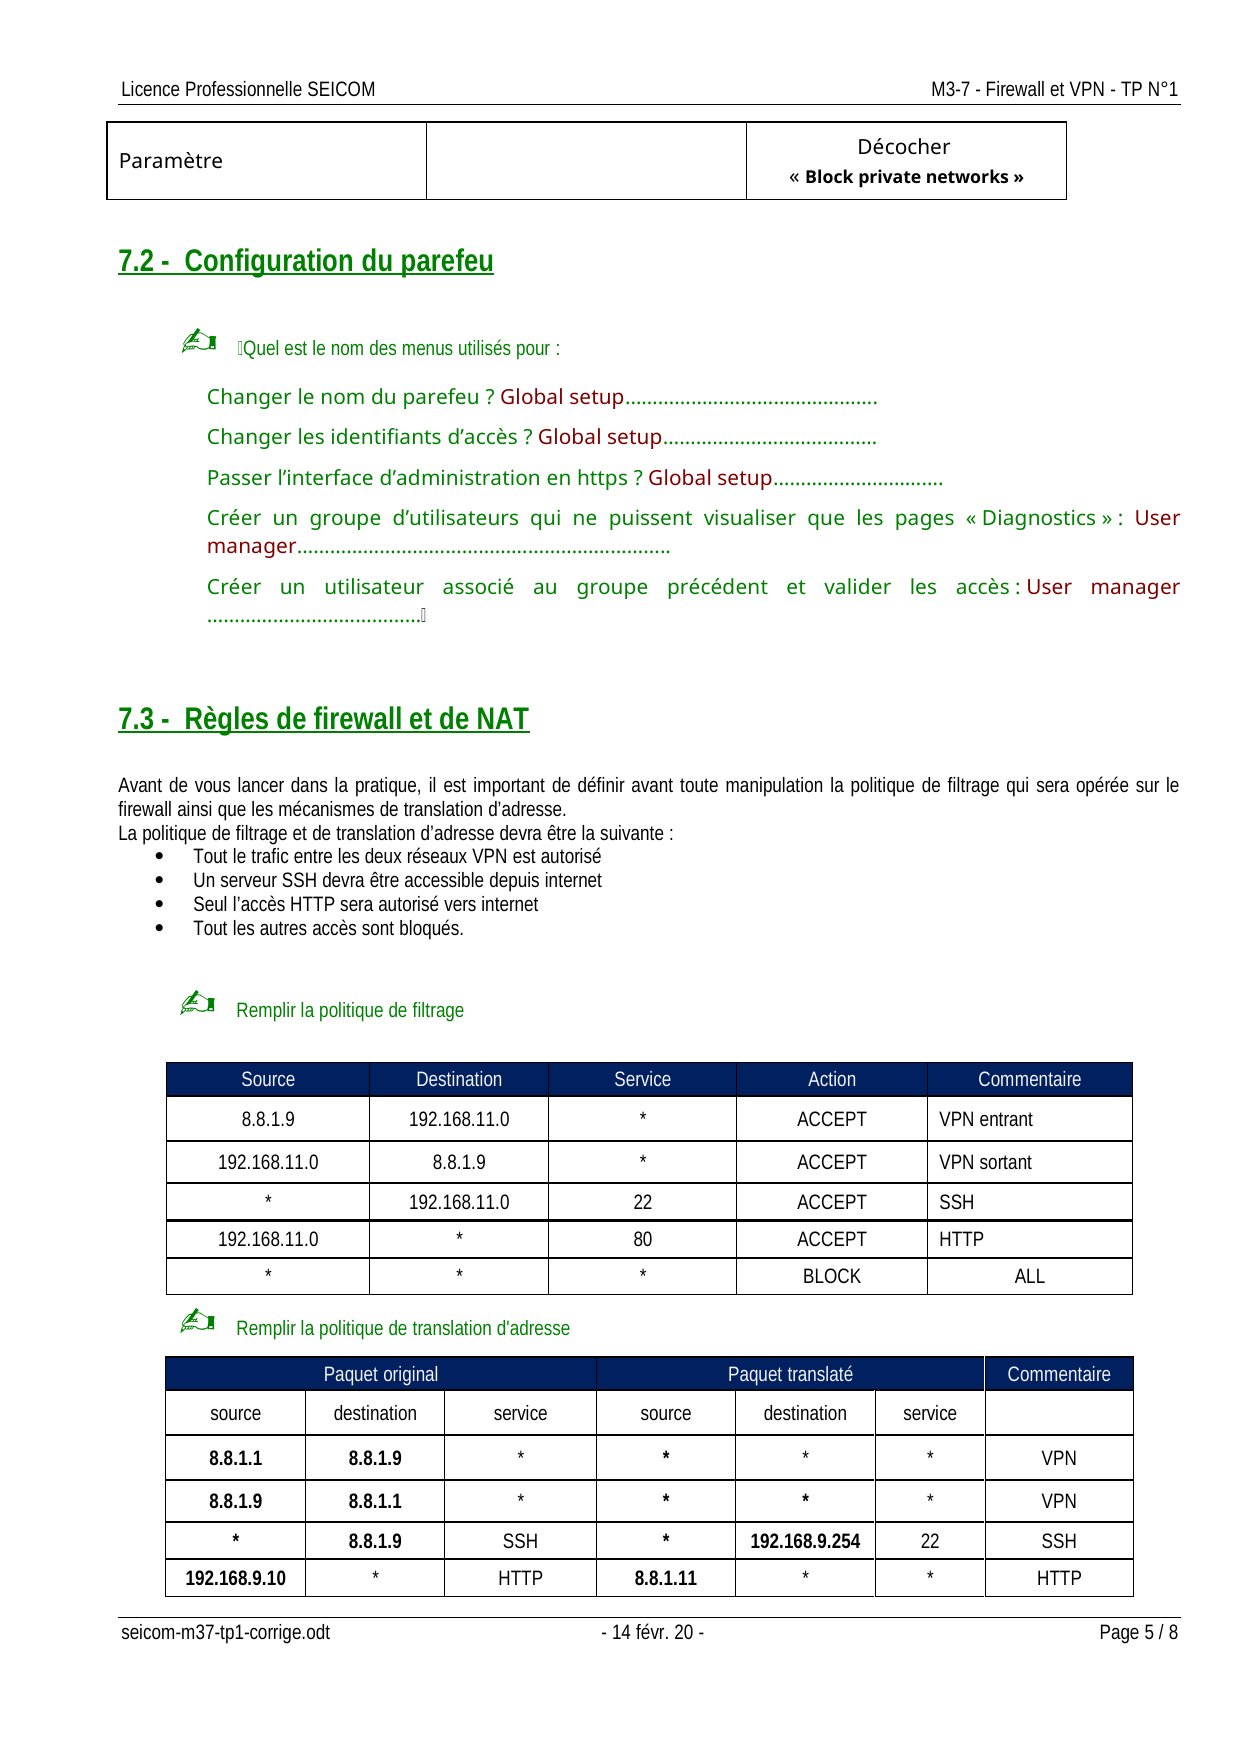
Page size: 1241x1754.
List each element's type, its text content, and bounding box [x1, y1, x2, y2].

table_cell SSH [445, 1523, 596, 1558]
table_cell SSH [928, 1184, 1132, 1219]
table_cell * [736, 1436, 874, 1479]
list Créer un utilisateur associé au groupe précédent et valider les accès : User manager ………………………………… [148, 572, 1181, 629]
table_cell * [370, 1222, 548, 1257]
table_cell 8.8.1.9 [306, 1436, 444, 1479]
table_cell [427, 123, 746, 199]
table_cell [986, 1391, 1133, 1434]
list Tout les autres accès sont bloqués. [156, 916, 1181, 940]
table_header Paquet translaté [597, 1358, 984, 1389]
table_cell VPN entrant [928, 1097, 1132, 1140]
table_cell * [306, 1560, 444, 1596]
list Changer les identifiants d’accès ? Global setup………………………………… [148, 422, 1181, 451]
table_cell 192.168.11.0 [370, 1184, 548, 1219]
list Seul l’accès HTTP sera autorisé vers internet [156, 892, 1181, 916]
table_cell HTTP [445, 1560, 596, 1596]
list Quel est le nom des menus utilisés pour : [179, 326, 1181, 364]
table_cell 80 [549, 1222, 736, 1257]
table_header Commentaire [986, 1358, 1133, 1389]
table_cell VPN sortant [928, 1142, 1132, 1182]
table_cell 192.168.11.0 [370, 1097, 548, 1140]
table_cell 22 [549, 1184, 736, 1219]
table_cell 8.8.1.9 [166, 1481, 305, 1521]
table_cell * [167, 1259, 369, 1294]
table_cell Décocher « Block private networks » [747, 123, 1066, 199]
table_cell 8.8.1.1 [166, 1436, 305, 1479]
table_header Commentaire [928, 1063, 1132, 1095]
table_cell destination [736, 1391, 874, 1434]
table_cell 192.168.9.254 [736, 1523, 874, 1558]
table_cell ACCEPT [737, 1184, 927, 1219]
table_cell * [736, 1481, 874, 1521]
table_cell * [445, 1436, 596, 1479]
table_header Service [549, 1063, 736, 1095]
table_cell source [166, 1391, 305, 1434]
table_cell service [445, 1391, 596, 1434]
table_cell 8.8.1.9 [370, 1142, 548, 1182]
table_cell BLOCK [737, 1259, 927, 1294]
table_cell * [876, 1481, 984, 1521]
text La politique de filtrage et de translation d’adresse devra être la suivante : [118, 821, 1181, 844]
table_cell HTTP [986, 1560, 1133, 1596]
table_cell source [597, 1391, 735, 1434]
list Un serveur SSH devra être accessible depuis internet [156, 868, 1181, 892]
table_cell * [876, 1436, 984, 1479]
list Remplir la politique de translation d'adresse [177, 1307, 1181, 1345]
table_cell destination [306, 1391, 444, 1434]
table_cell * [549, 1142, 736, 1182]
table_cell * [876, 1560, 984, 1596]
table_cell service [876, 1391, 984, 1434]
table_cell ACCEPT [737, 1142, 927, 1182]
table_cell 8.8.1.9 [306, 1523, 444, 1558]
table_cell ALL [928, 1259, 1132, 1294]
table_cell SSH [986, 1523, 1133, 1558]
table_cell 192.168.9.10 [166, 1560, 305, 1596]
table_cell Paramètre [108, 123, 426, 199]
table_cell ACCEPT [737, 1097, 927, 1140]
table_cell ACCEPT [737, 1222, 927, 1257]
table_header Action [737, 1063, 927, 1095]
table_cell VPN [986, 1481, 1133, 1521]
list Créer un groupe d’utilisateurs qui ne puissent visualiser que les pages « Diagnostics » : User manager………………………………………………………….. [148, 503, 1181, 560]
table_cell 192.168.11.0 [167, 1142, 369, 1182]
table_cell * [370, 1259, 548, 1294]
table_cell 192.168.11.0 [167, 1222, 369, 1257]
table_cell * [597, 1523, 735, 1558]
list Changer le nom du parefeu ? Global setup………………………………………. [148, 382, 1181, 410]
table_header Paquet original [166, 1358, 596, 1389]
table_cell * [166, 1523, 305, 1558]
list Remplir la politique de filtrage [177, 988, 1181, 1027]
list Passer l’interface d’administration en https ? Global setup…………………………. [148, 462, 1181, 491]
table_cell * [445, 1481, 596, 1521]
table_cell 8.8.1.1 [306, 1481, 444, 1521]
text Avant de vous lancer dans la pratique, il est important de définir avant toute manipulation la politique de filtrage qui sera opérée sur le firewall ainsi que les mécanismes de translation d’adresse. [118, 773, 1181, 821]
table_cell HTTP [928, 1222, 1132, 1257]
table_header Destination [370, 1063, 548, 1095]
table_cell * [597, 1436, 735, 1479]
table_cell VPN [986, 1436, 1133, 1479]
table_cell * [736, 1560, 874, 1596]
table_cell 22 [876, 1523, 984, 1558]
table_cell * [549, 1259, 736, 1294]
list Tout le trafic entre les deux réseaux VPN est autorisé [156, 844, 1181, 868]
table_cell 8.8.1.11 [597, 1560, 735, 1596]
table_cell * [597, 1481, 735, 1521]
subtitle Configuration du parefeu [118, 242, 1181, 278]
subtitle Règles de firewall et de NAT [118, 700, 1181, 736]
table_header Source [167, 1063, 369, 1095]
table_cell 8.8.1.9 [167, 1097, 369, 1140]
table_cell * [549, 1097, 736, 1140]
table_cell * [167, 1184, 369, 1219]
